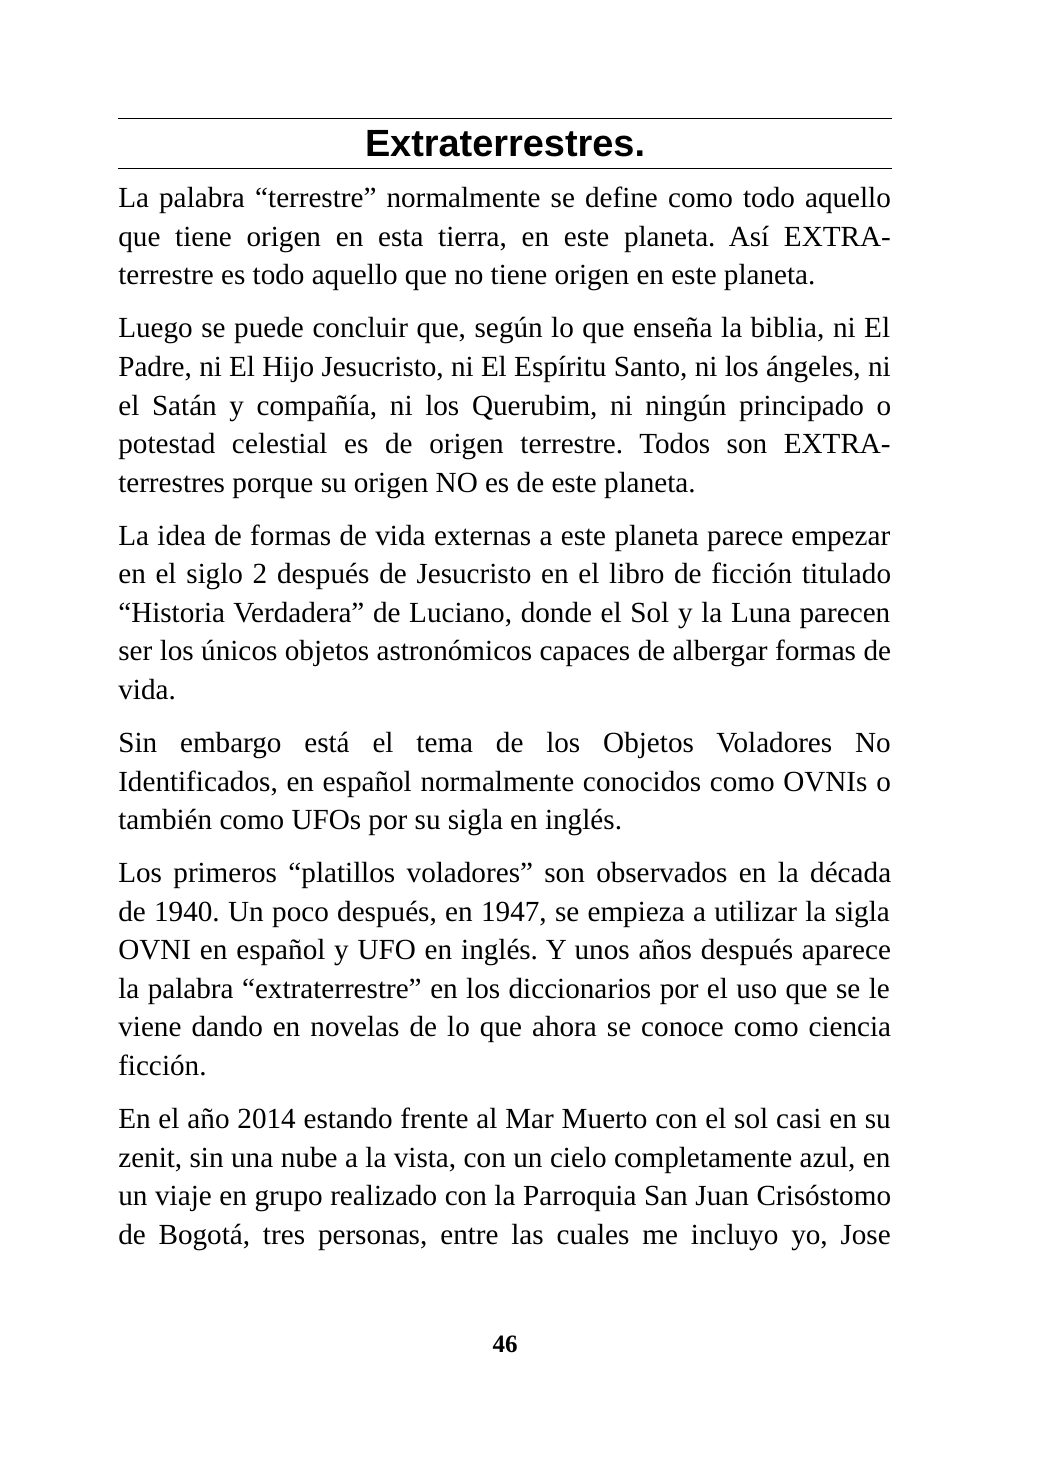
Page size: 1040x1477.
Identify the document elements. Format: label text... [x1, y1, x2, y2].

text Los primeros “platillos voladores” son observados en la década de 1940. Un poco después, en 1947, se empieza a utilizar la sigla OVNI en español y UFO en inglés. Y unos años después aparece la palabra “extraterrestre” en los diccionarios por el uso que se le viene dando en novelas de lo que ahora se conoce como ciencia ficción. [118, 855, 892, 1082]
text La idea de formas de vida externas a este planeta parece empezar en el siglo 2 después de Jesucristo en el libro de ficción titulado “Historia Verdadera” de Luciano, donde el Sol y la Luna parecen ser los únicos objetos astronómicos capaces de albergar formas de vida. [118, 518, 892, 706]
text Sin embargo está el tema de los Objetos Voladores No Identificados, en español normalmente conocidos como OVNIs o también como UFOs por su sigla en inglés. [118, 725, 892, 836]
text La palabra “terrestre” normalmente se define como todo aquello que tiene origen en esta tierra, en este planeta. Así EXTRA-terrestre es todo aquello que no tiene origen en este planeta. [118, 180, 892, 291]
text En el año 2014 estando frente al Mar Muerto con el sol casi en su zenit, sin una nube a la vista, con un cielo completamente azul, en un viaje en grupo realizado con la Parroquia San Juan Crisóstomo de Bogotá, tres personas, entre las cuales me incluyo yo, Jose [118, 1101, 892, 1250]
text Luego se puede concluir que, según lo que enseña la biblia, ni El Padre, ni El Hijo Jesucristo, ni El Espíritu Santo, ni los ángeles, ni el Satán y compañía, ni los Querubim, ni ningún principado o potestad celestial es de origen terrestre. Todos son EXTRA-terrestres porque su origen NO es de este planeta. [118, 311, 892, 498]
subtitle Extraterrestres. [118, 119, 892, 168]
